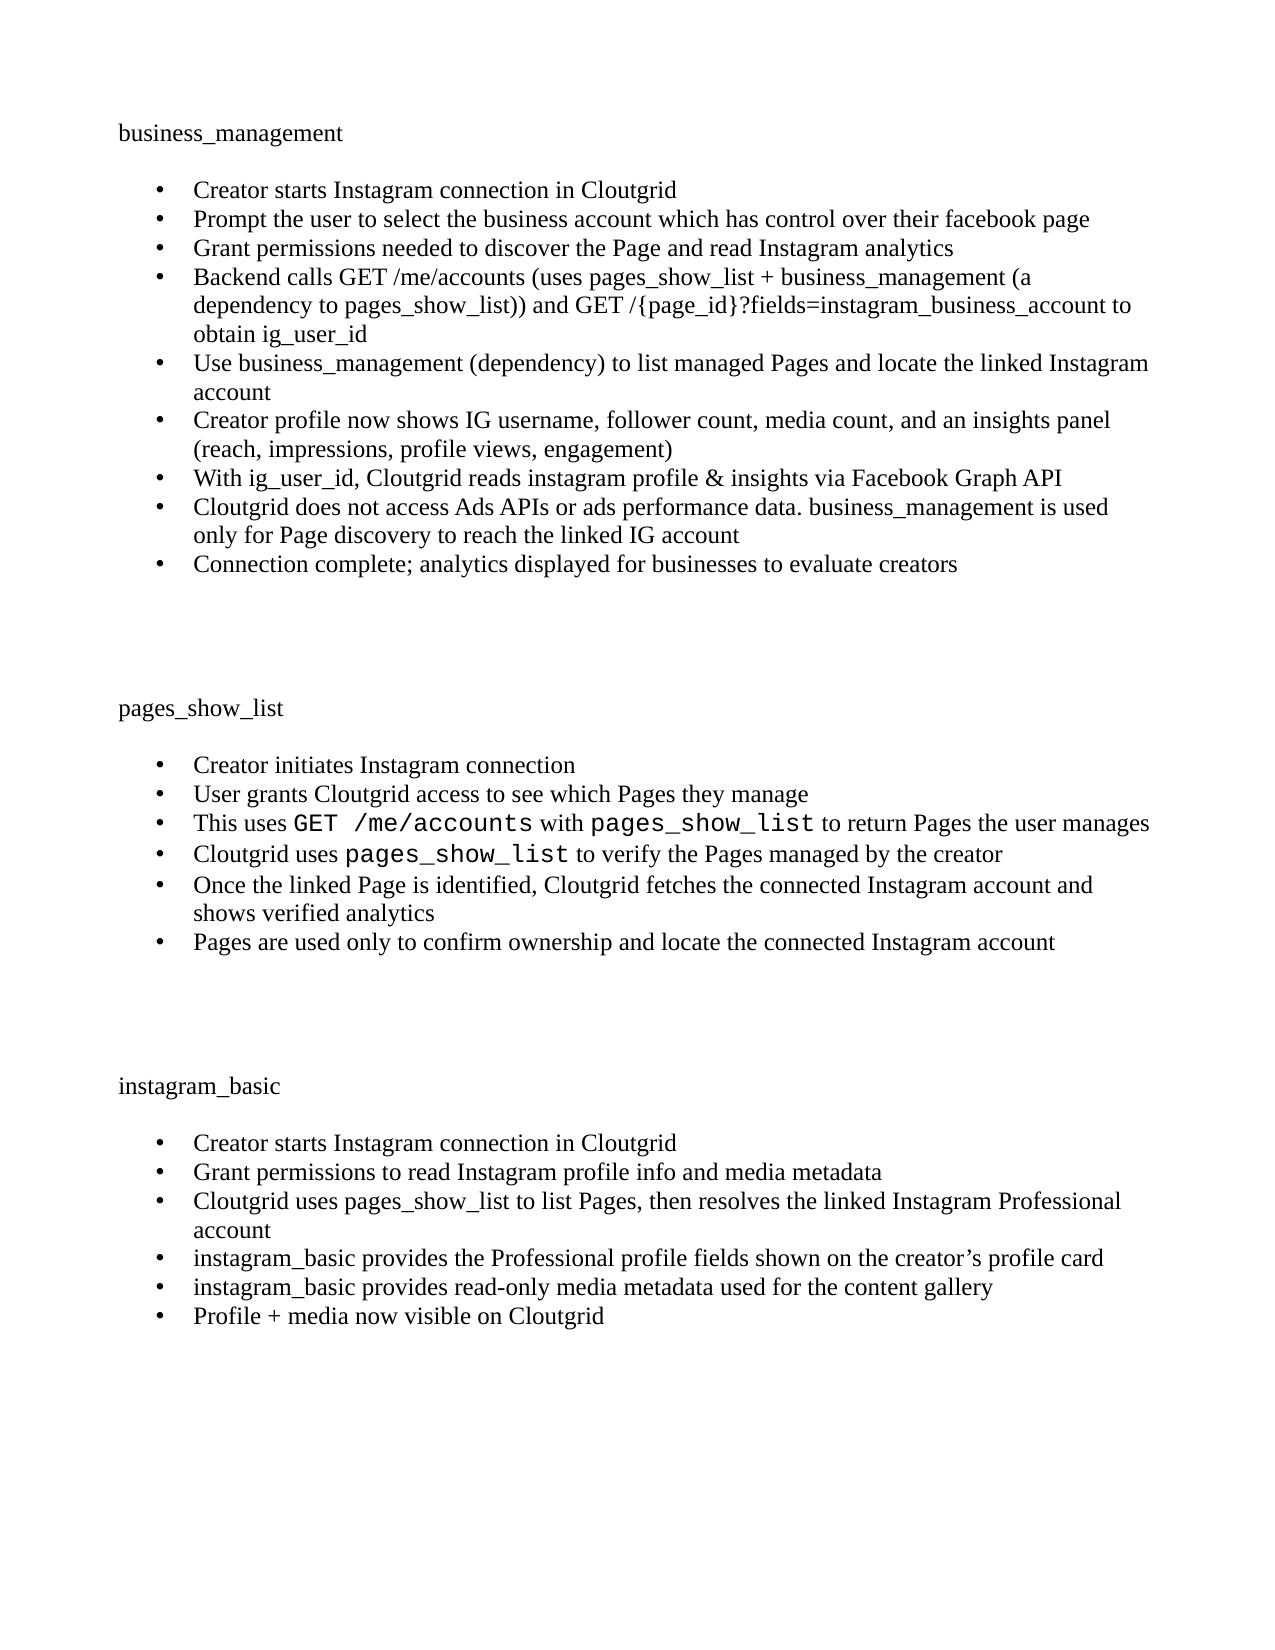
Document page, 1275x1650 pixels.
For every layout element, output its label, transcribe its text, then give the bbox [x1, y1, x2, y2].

list Use business_management (dependency) to list managed Pages and locate the linked Instagram account [156, 348, 1157, 406]
list Connection complete; analytics displayed for businesses to evaluate creators [156, 549, 1157, 578]
list Cloutgrid uses pages_show_list to verify the Pages managed by the creator [156, 839, 1157, 870]
list Backend calls GET /me/accounts (uses pages_show_list + business_management (a dependency to pages_show_list)) and GET /{page_id}?fields=instagram_business_account to obtain ig_user_id [156, 262, 1157, 348]
list Cloutgrid does not access Ads APIs or ads performance data. business_management is used only for Page discovery to reach the linked IG account [156, 492, 1157, 549]
list Creator starts Instagram connection in Cloutgrid [156, 176, 1157, 204]
text pages_show_list [118, 693, 1157, 722]
list Creator initiates Instagram connection [156, 751, 1157, 779]
list Once the linked Page is identified, Cloutgrid fetches the connected Instagram account and shows verified analytics [156, 870, 1157, 927]
text business_management [118, 118, 1157, 147]
list Grant permissions to read Instagram profile info and media metadata [156, 1157, 1157, 1186]
list This uses GET /me/accounts with pages_show_list to return Pages the user manages [156, 808, 1157, 839]
list instagram_basic provides the Professional profile fields shown on the creator’s profile card [156, 1243, 1157, 1272]
text instagram_basic [118, 1071, 1157, 1100]
list instagram_basic provides read-only media metadata used for the content gallery [156, 1272, 1157, 1301]
list Creator profile now shows IG username, follower count, media count, and an insights panel (reach, impressions, profile views, engagement) [156, 406, 1157, 463]
list Creator starts Instagram connection in Cloutgrid [156, 1128, 1157, 1157]
list Cloutgrid uses pages_show_list to list Pages, then resolves the linked Instagram Professional account [156, 1186, 1157, 1243]
list User grants Cloutgrid access to see which Pages they manage [156, 779, 1157, 808]
list Profile + media now visible on Cloutgrid [156, 1301, 1157, 1330]
list Grant permissions needed to discover the Page and read Instagram analytics [156, 233, 1157, 262]
list With ig_user_id, Cloutgrid reads instagram profile & insights via Facebook Graph API [156, 463, 1157, 492]
list Pages are used only to confirm ownership and locate the connected Instagram account [156, 927, 1157, 956]
list Prompt the user to select the business account which has control over their facebook page [156, 204, 1157, 233]
